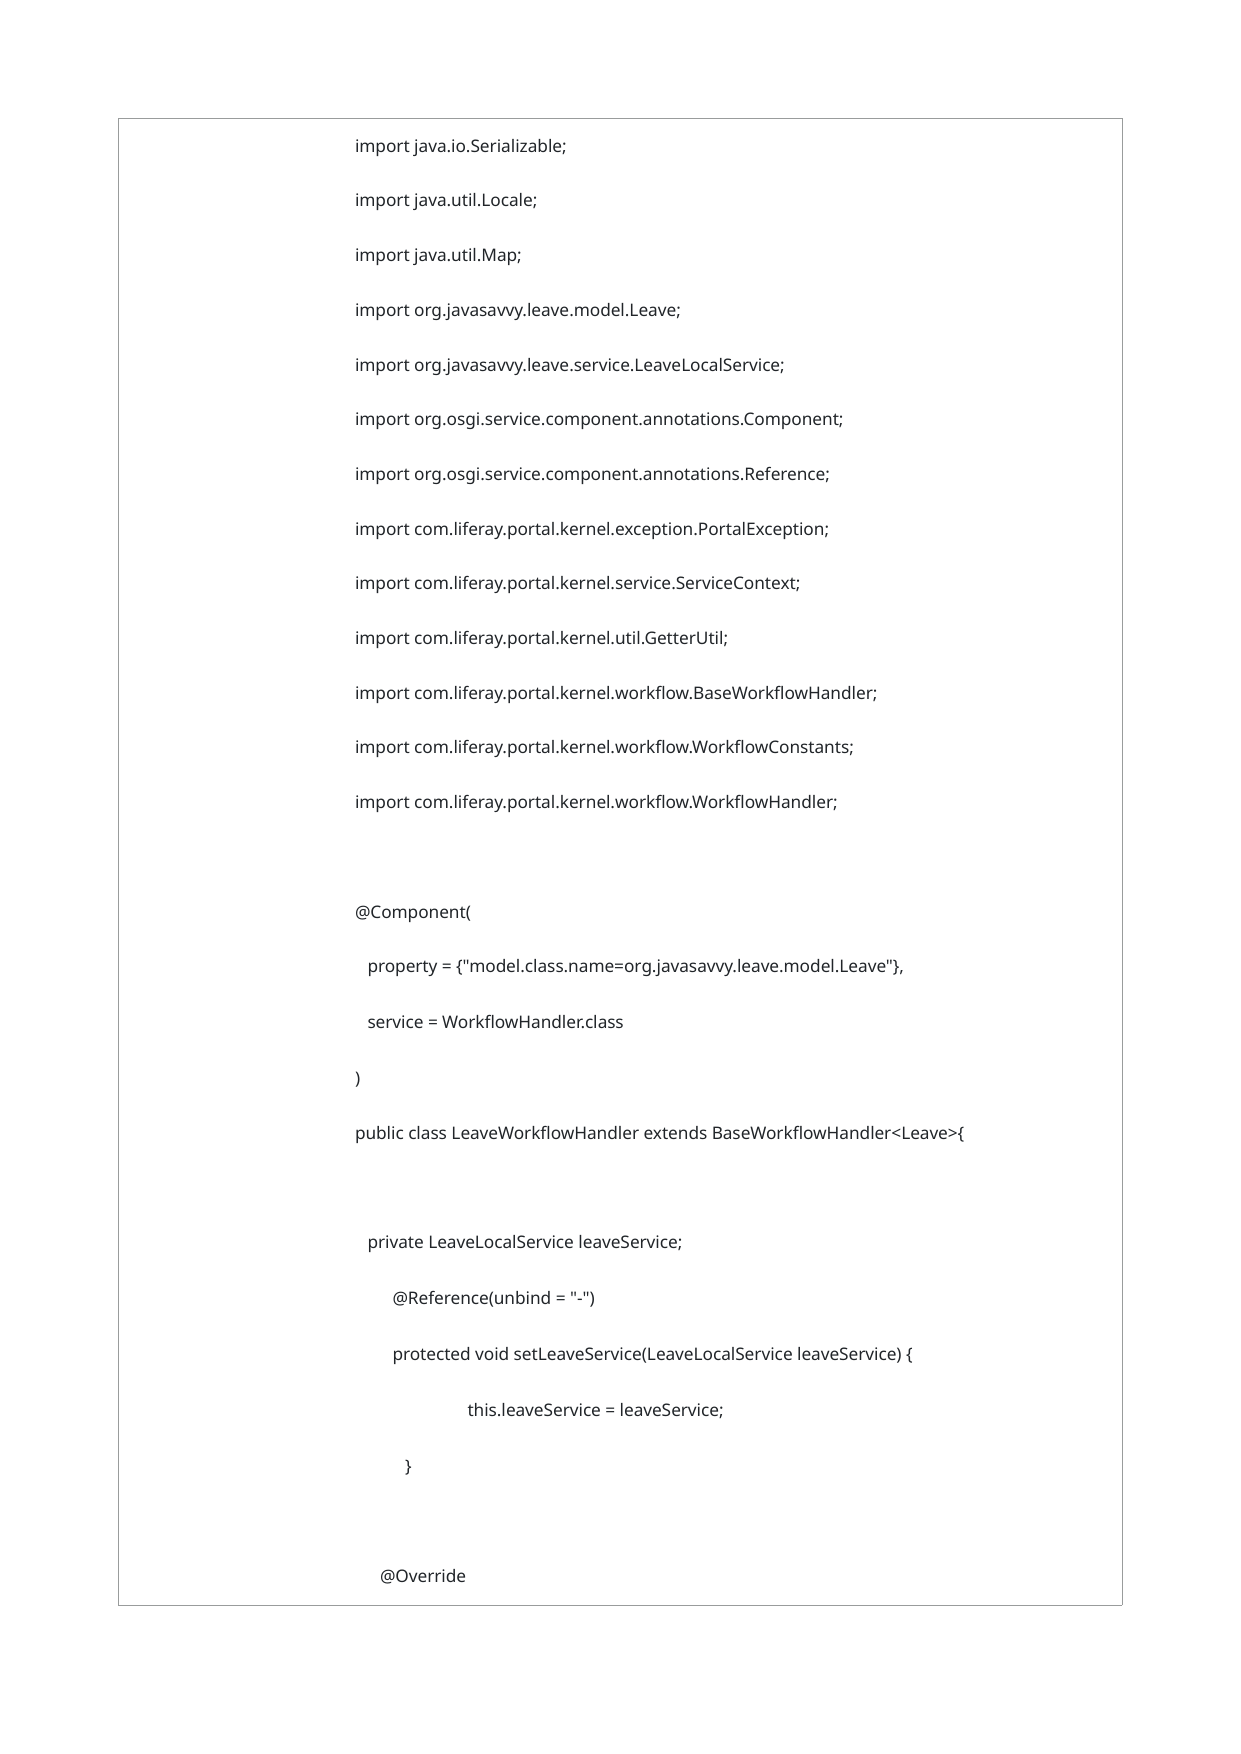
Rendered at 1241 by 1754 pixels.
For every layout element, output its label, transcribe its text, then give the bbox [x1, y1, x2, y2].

list import com.liferay.portal.kernel.service.ServiceContext; [119, 556, 1122, 595]
list @Override [119, 1549, 1122, 1605]
list import org.osgi.service.component.annotations.Component; [119, 392, 1122, 431]
list public class LeaveWorkflowHandler extends BaseWorkflowHandler<Leave>{ [119, 1105, 1122, 1144]
list import com.liferay.portal.kernel.util.GetterUtil; [119, 610, 1122, 649]
list @Component( [119, 884, 1122, 923]
list service = WorkflowHandler.class [119, 994, 1122, 1035]
list import java.util.Map; [119, 227, 1122, 267]
list import com.liferay.portal.kernel.workflow.WorkflowHandler; [119, 774, 1122, 813]
list import org.javasavvy.leave.model.Leave; [119, 282, 1122, 321]
list import com.liferay.portal.kernel.workflow.WorkflowConstants; [119, 720, 1122, 759]
list } [119, 1438, 1122, 1478]
list @Reference(unbind = "-") [119, 1270, 1122, 1311]
list import java.io.Serializable; [119, 119, 1122, 157]
list import java.util.Locale; [119, 173, 1122, 212]
list property = {"model.class.name=org.javasavvy.leave.model.Leave"}, [119, 939, 1122, 979]
list import com.liferay.portal.kernel.workflow.BaseWorkflowHandler; [119, 665, 1122, 704]
list import org.osgi.service.component.annotations.Reference; [119, 446, 1122, 485]
list ) [119, 1050, 1122, 1089]
list this.leaveService = leaveService; [119, 1382, 1122, 1422]
list private LeaveLocalService leaveService; [119, 1214, 1122, 1255]
list protected void setLeaveService(LeaveLocalService leaveService) { [119, 1326, 1122, 1367]
list import org.javasavvy.leave.service.LeaveLocalService; [119, 337, 1122, 376]
list import com.liferay.portal.kernel.exception.PortalException; [119, 501, 1122, 540]
